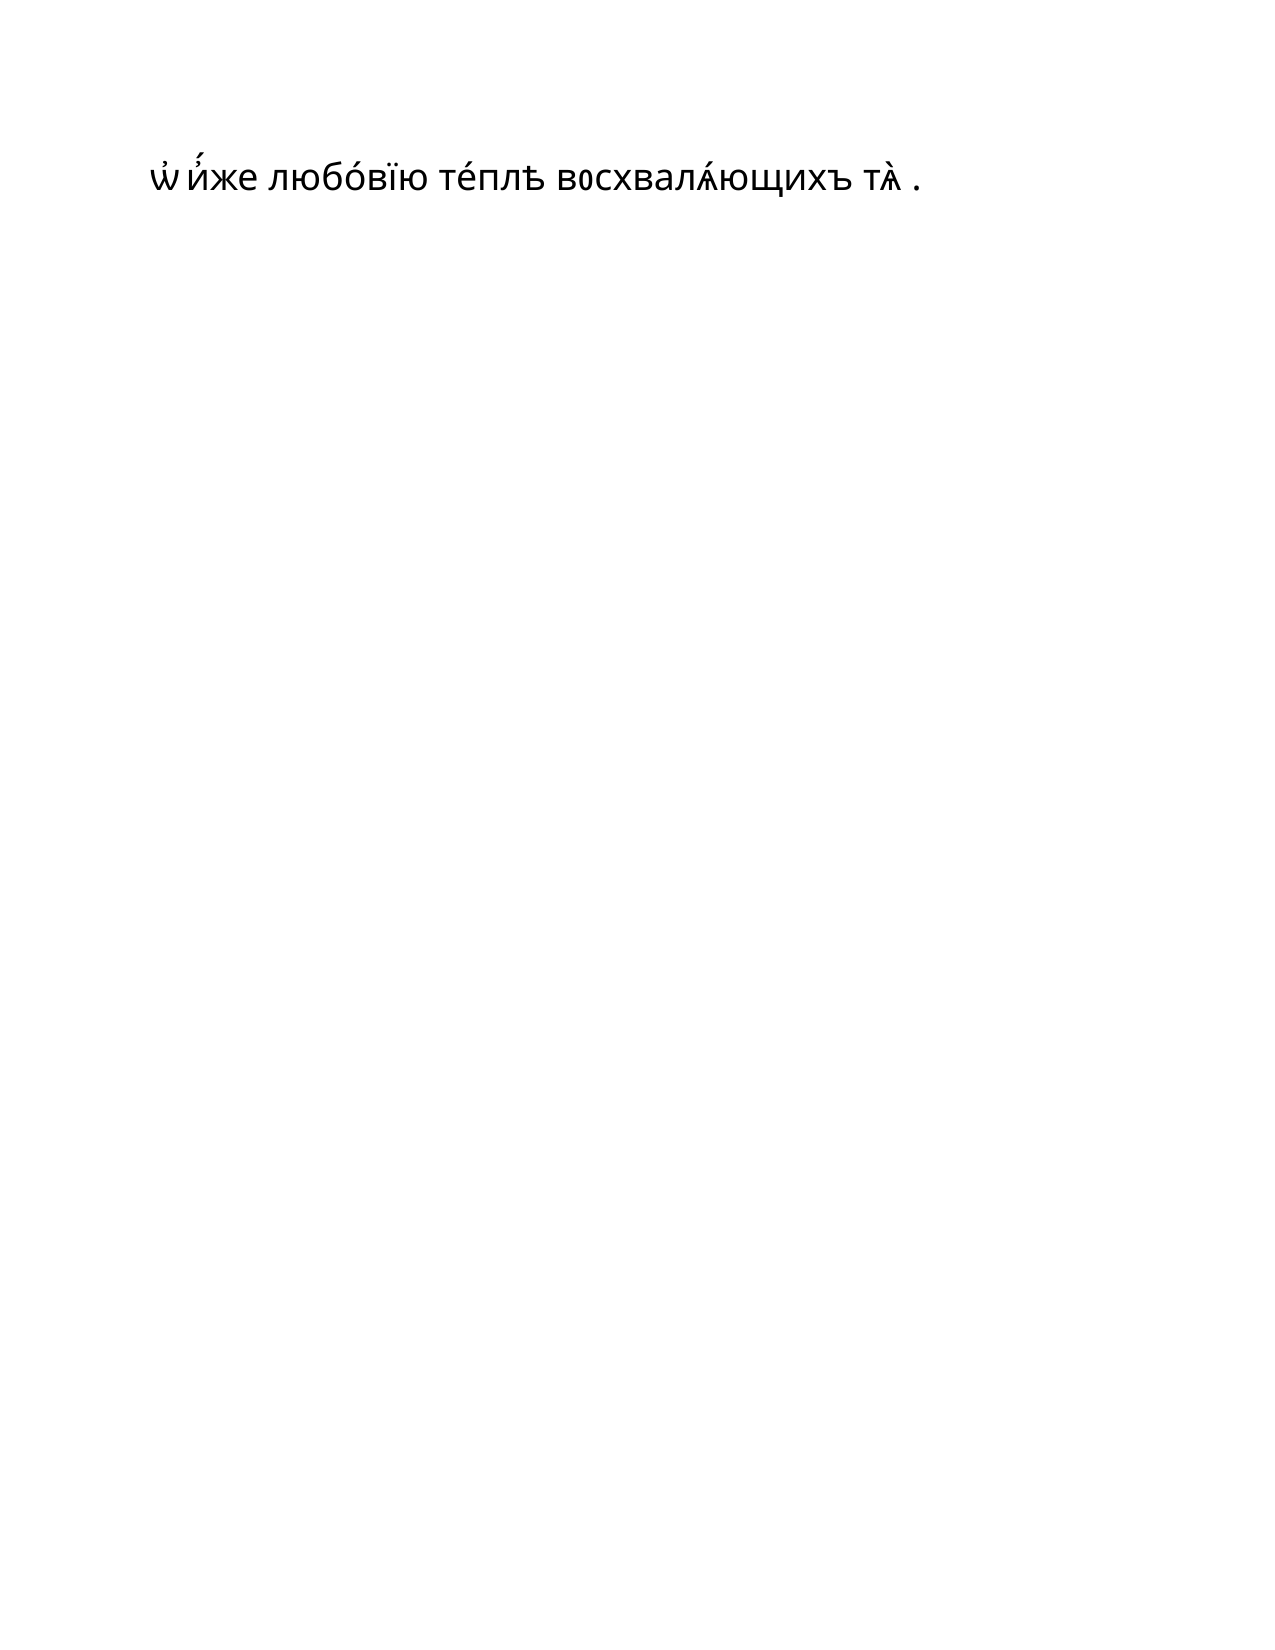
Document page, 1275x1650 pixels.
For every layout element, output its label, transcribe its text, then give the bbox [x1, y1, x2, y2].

text ѡ҆ и҆́же любо́вїю те́плѣ вᲂсхвалѧ́ющихъ тѧ̀ . [150, 150, 1125, 201]
